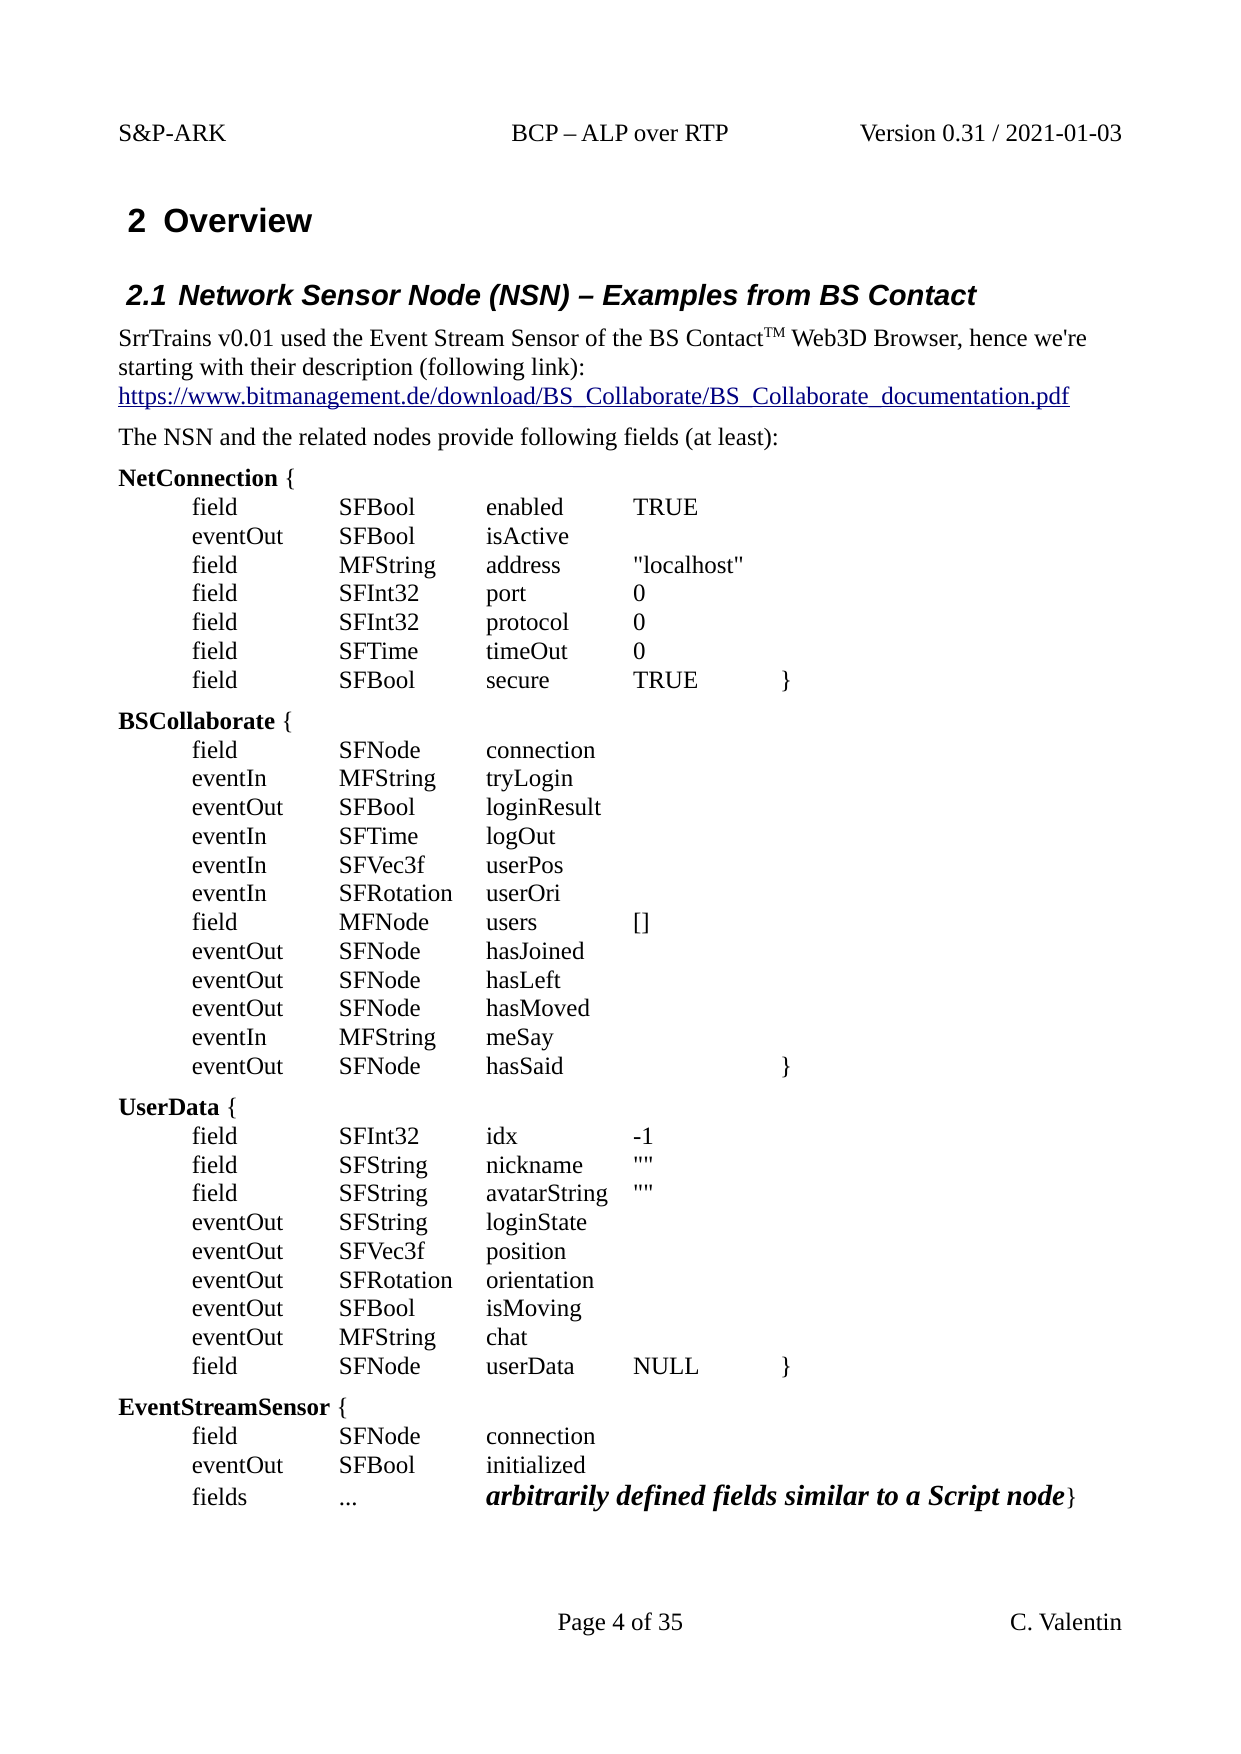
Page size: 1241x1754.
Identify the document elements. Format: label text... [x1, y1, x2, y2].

text The NSN and the related nodes provide following fields (at least): [118, 422, 1122, 451]
text NetConnection { field SFBool enabled TRUE eventOut SFBool isActive field MFString address "localhost" field SFInt32 port 0 field SFInt32 protocol 0 field SFTime timeOut 0 field SFBool secure TRUE } [118, 463, 1122, 693]
text BSCollaborate { field SFNode connection eventIn MFString tryLogin eventOut SFBool loginResult eventIn SFTime logOut eventIn SFVec3f userPos eventIn SFRotation userOri field MFNode users [] eventOut SFNode hasJoined eventOut SFNode hasLeft eventOut SFNode hasMoved eventIn MFString meSay eventOut SFNode hasSaid } [118, 706, 1122, 1080]
text SrrTrains v0.01 used the Event Stream Sensor of the BS ContactTM Web3D Browser, hence we're starting with their description (following link): https://www.bitmanagement.de/download/BS_Collaborate/BS_Collaborate_documentation.pdf [118, 323, 1122, 410]
text EventStreamSensor { field SFNode connection eventOut SFBool initialized fields ... arbitrarily defined fields similar to a Script node} [118, 1392, 1122, 1512]
subtitle Network Sensor Node (NSN) – Examples from BS Contact [118, 277, 1122, 311]
subtitle Overview [118, 201, 1122, 240]
text UserData { field SFInt32 idx -1 field SFString nickname "" field SFString avatarString "" eventOut SFString loginState eventOut SFVec3f position eventOut SFRotation orientation eventOut SFBool isMoving eventOut MFString chat field SFNode userData NULL } [118, 1092, 1122, 1380]
